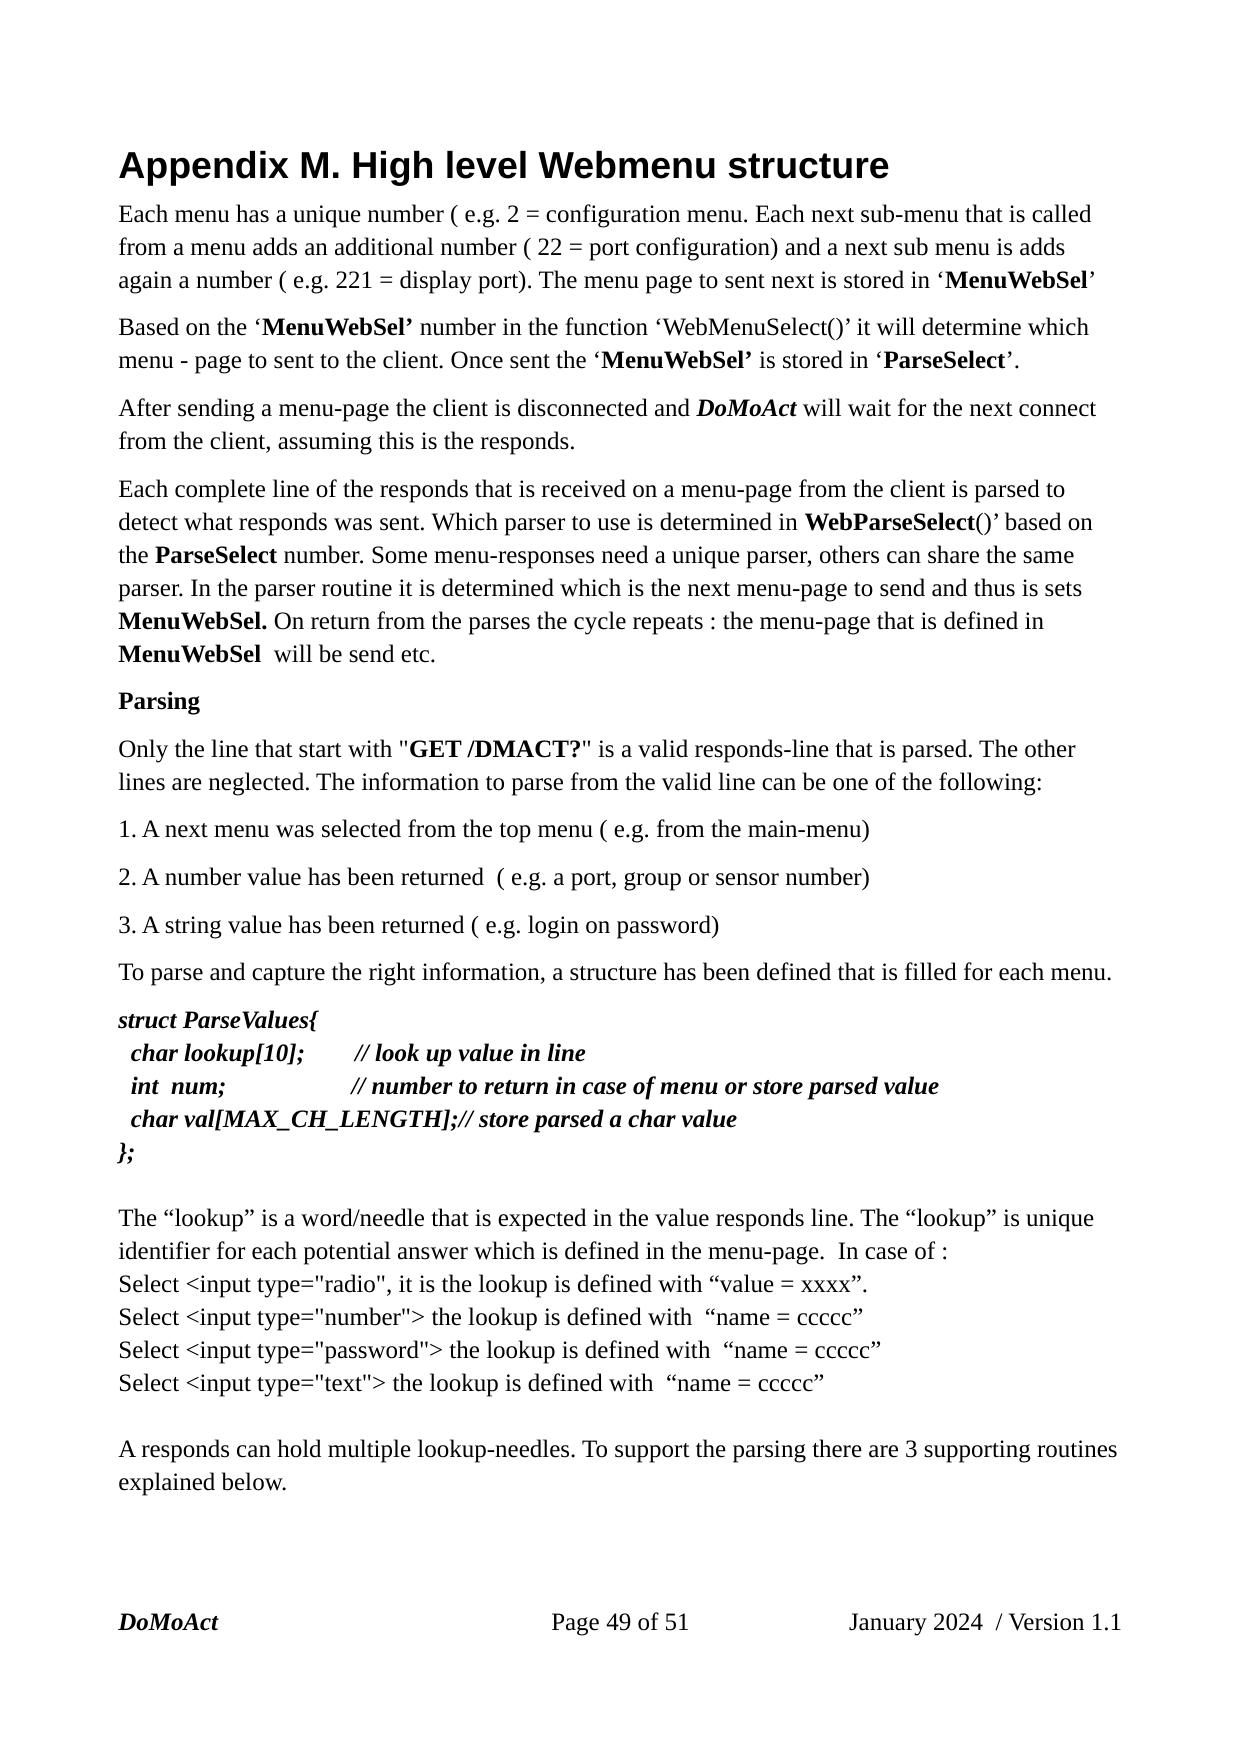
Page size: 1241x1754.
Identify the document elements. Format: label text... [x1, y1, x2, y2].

subtitle Appendix M. High level Webmenu structure [118, 143, 1122, 186]
text 2. A number value has been returned ( e.g. a port, group or sensor number) [118, 862, 1122, 891]
text Select <input type="password"> the lookup is defined with “name = ccccc” [118, 1335, 1122, 1364]
text Each menu has a unique number ( e.g. 2 = configuration menu. Each next sub-menu that is called from a menu adds an additional number ( 22 = port configuration) and a next sub menu is adds again a number ( e.g. 221 = display port). The menu page to sent next is stored in ‘MenuWebSel’ [118, 199, 1122, 293]
text Parsing [118, 686, 1122, 715]
text Select <input type="text"> the lookup is defined with “name = ccccc” [118, 1368, 1122, 1397]
text After sending a menu-page the client is disconnected and DoMoAct will wait for the next connect from the client, assuming this is the responds. [118, 393, 1122, 455]
text Only the line that start with "GET /DMACT?" is a valid responds-line that is parsed. The other lines are neglected. The information to parse from the valid line can be one of the following: [118, 734, 1122, 796]
text Based on the ‘MenuWebSel’ number in the function ‘WebMenuSelect()’ it will determine which menu - page to sent to the client. Once sent the ‘MenuWebSel’ is stored in ‘ParseSelect’. [118, 312, 1122, 374]
text 3. A string value has been returned ( e.g. login on password) [118, 910, 1122, 938]
text char lookup[10]; // look up value in line [118, 1038, 1122, 1067]
text }; [118, 1137, 1122, 1166]
text Select <input type="radio", it is the lookup is defined with “value = xxxx”. [118, 1269, 1122, 1298]
text A responds can hold multiple lookup-needles. To support the parsing there are 3 supporting routines explained below. [118, 1434, 1122, 1496]
text The “lookup” is a word/needle that is expected in the value responds line. The “lookup” is unique identifier for each potential answer which is defined in the menu-page. In case of : [118, 1203, 1122, 1265]
text int num; // number to return in case of menu or store parsed value [118, 1071, 1122, 1100]
text char val[MAX_CH_LENGTH];// store parsed a char value [118, 1104, 1122, 1133]
text struct ParseValues{ [118, 1005, 1122, 1034]
text 1. A next menu was selected from the top menu ( e.g. from the main-menu) [118, 814, 1122, 843]
text Each complete line of the responds that is received on a menu-page from the client is parsed to detect what responds was sent. Which parser to use is determined in WebParseSelect()’ based on the ParseSelect number. Some menu-responses need a unique parser, others can share the same parser. In the parser routine it is determined which is the next menu-page to send and thus is sets MenuWebSel. On return from the parses the cycle repeats : the menu-page that is defined in MenuWebSel will be send etc. [118, 474, 1122, 667]
text Select <input type="number"> the lookup is defined with “name = ccccc” [118, 1302, 1122, 1331]
text To parse and capture the right information, a structure has been defined that is filled for each menu. [118, 957, 1122, 986]
